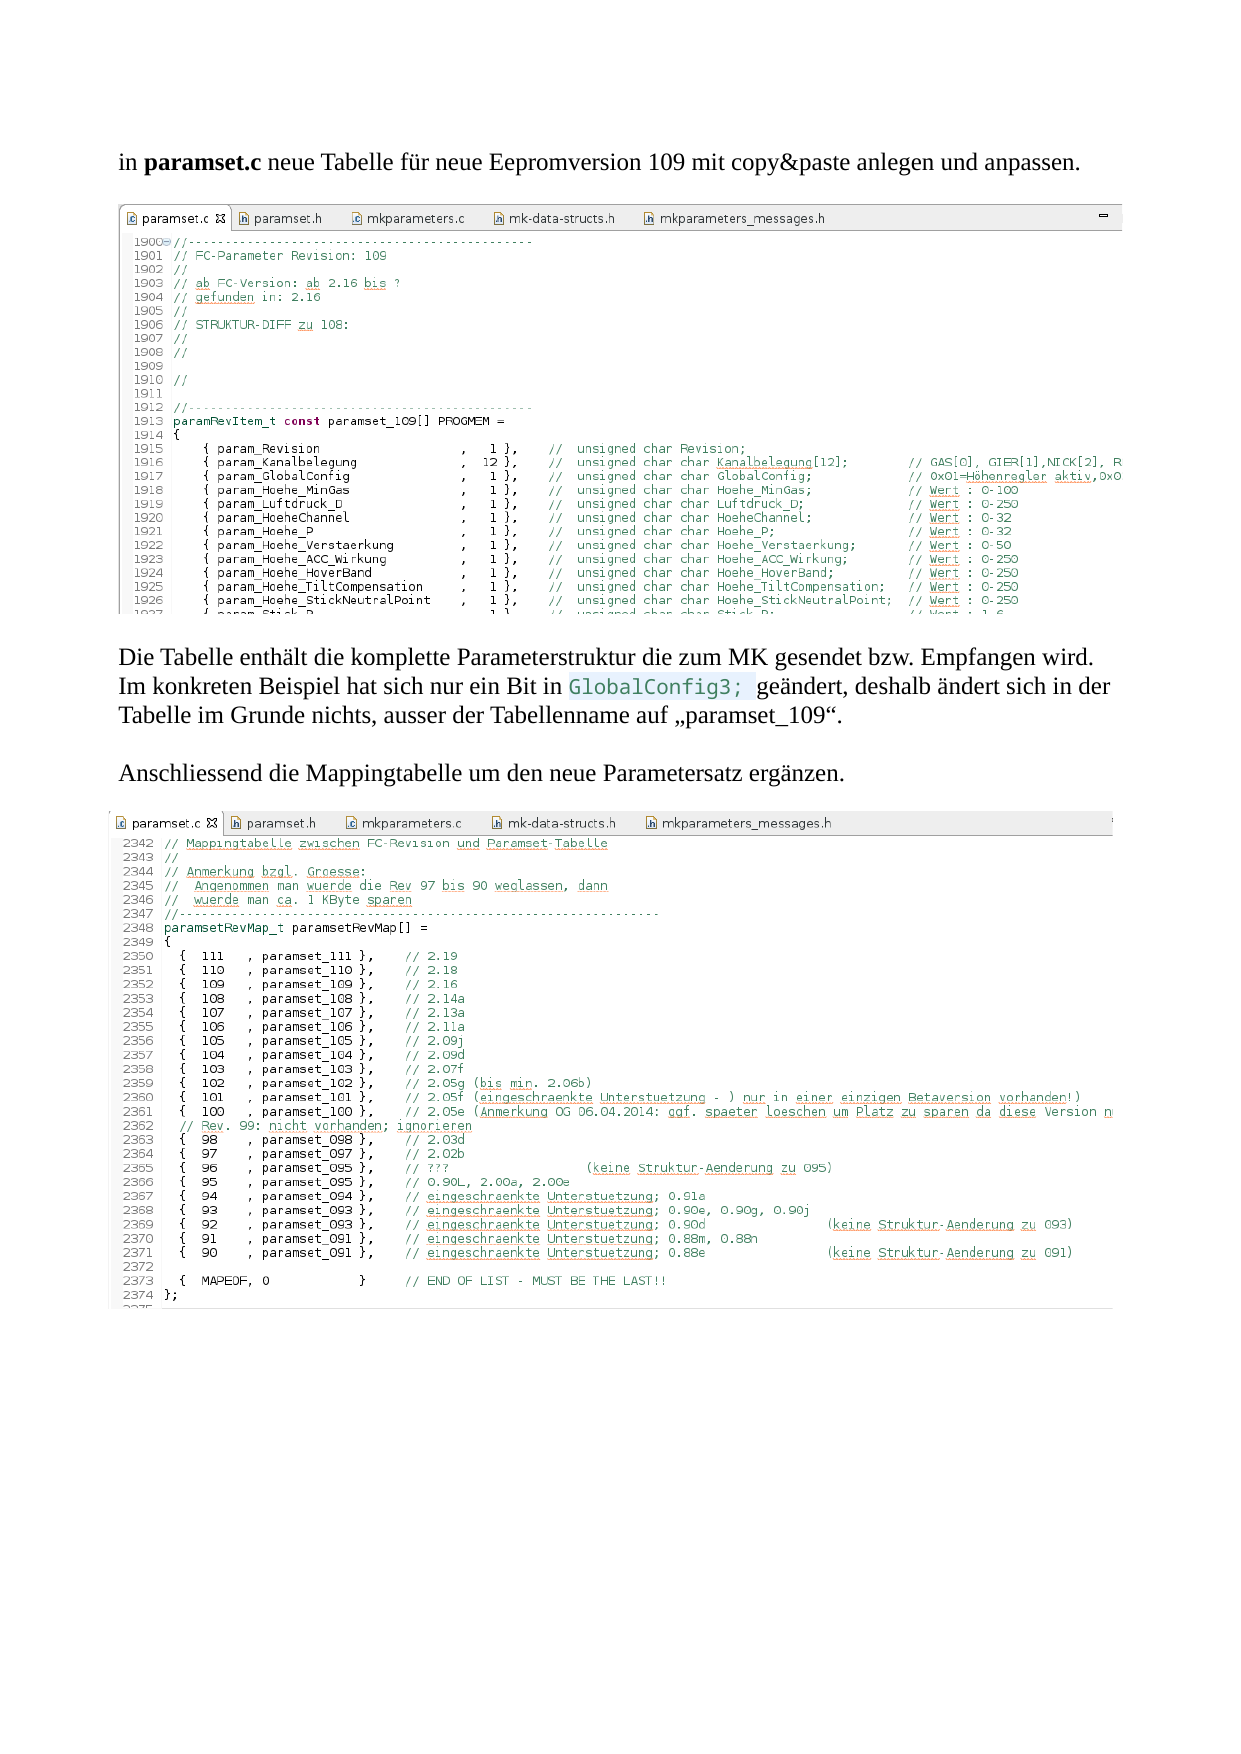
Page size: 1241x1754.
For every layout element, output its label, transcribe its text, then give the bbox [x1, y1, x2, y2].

picture [118, 204, 1123, 614]
text Anschliessend die Mappingtabelle um den neue Parametersatz ergänzen. [118, 758, 1122, 786]
text in paramset.c neue Tabelle für neue Eepromversion 109 mit copy&paste anlegen und anpassen. [118, 147, 1122, 176]
text Die Tabelle enthält die komplette Parameterstruktur die zum MK gesendet bzw. Empfangen wird. [118, 642, 1122, 671]
text Im konkreten Beispiel hat sich nur ein Bit in GlobalConfig3; geändert, deshalb ändert sich in der Tabelle im Grunde nichts, ausser der Tabellenname auf „paramset_109“. [118, 671, 1122, 729]
picture [108, 811, 1113, 1309]
